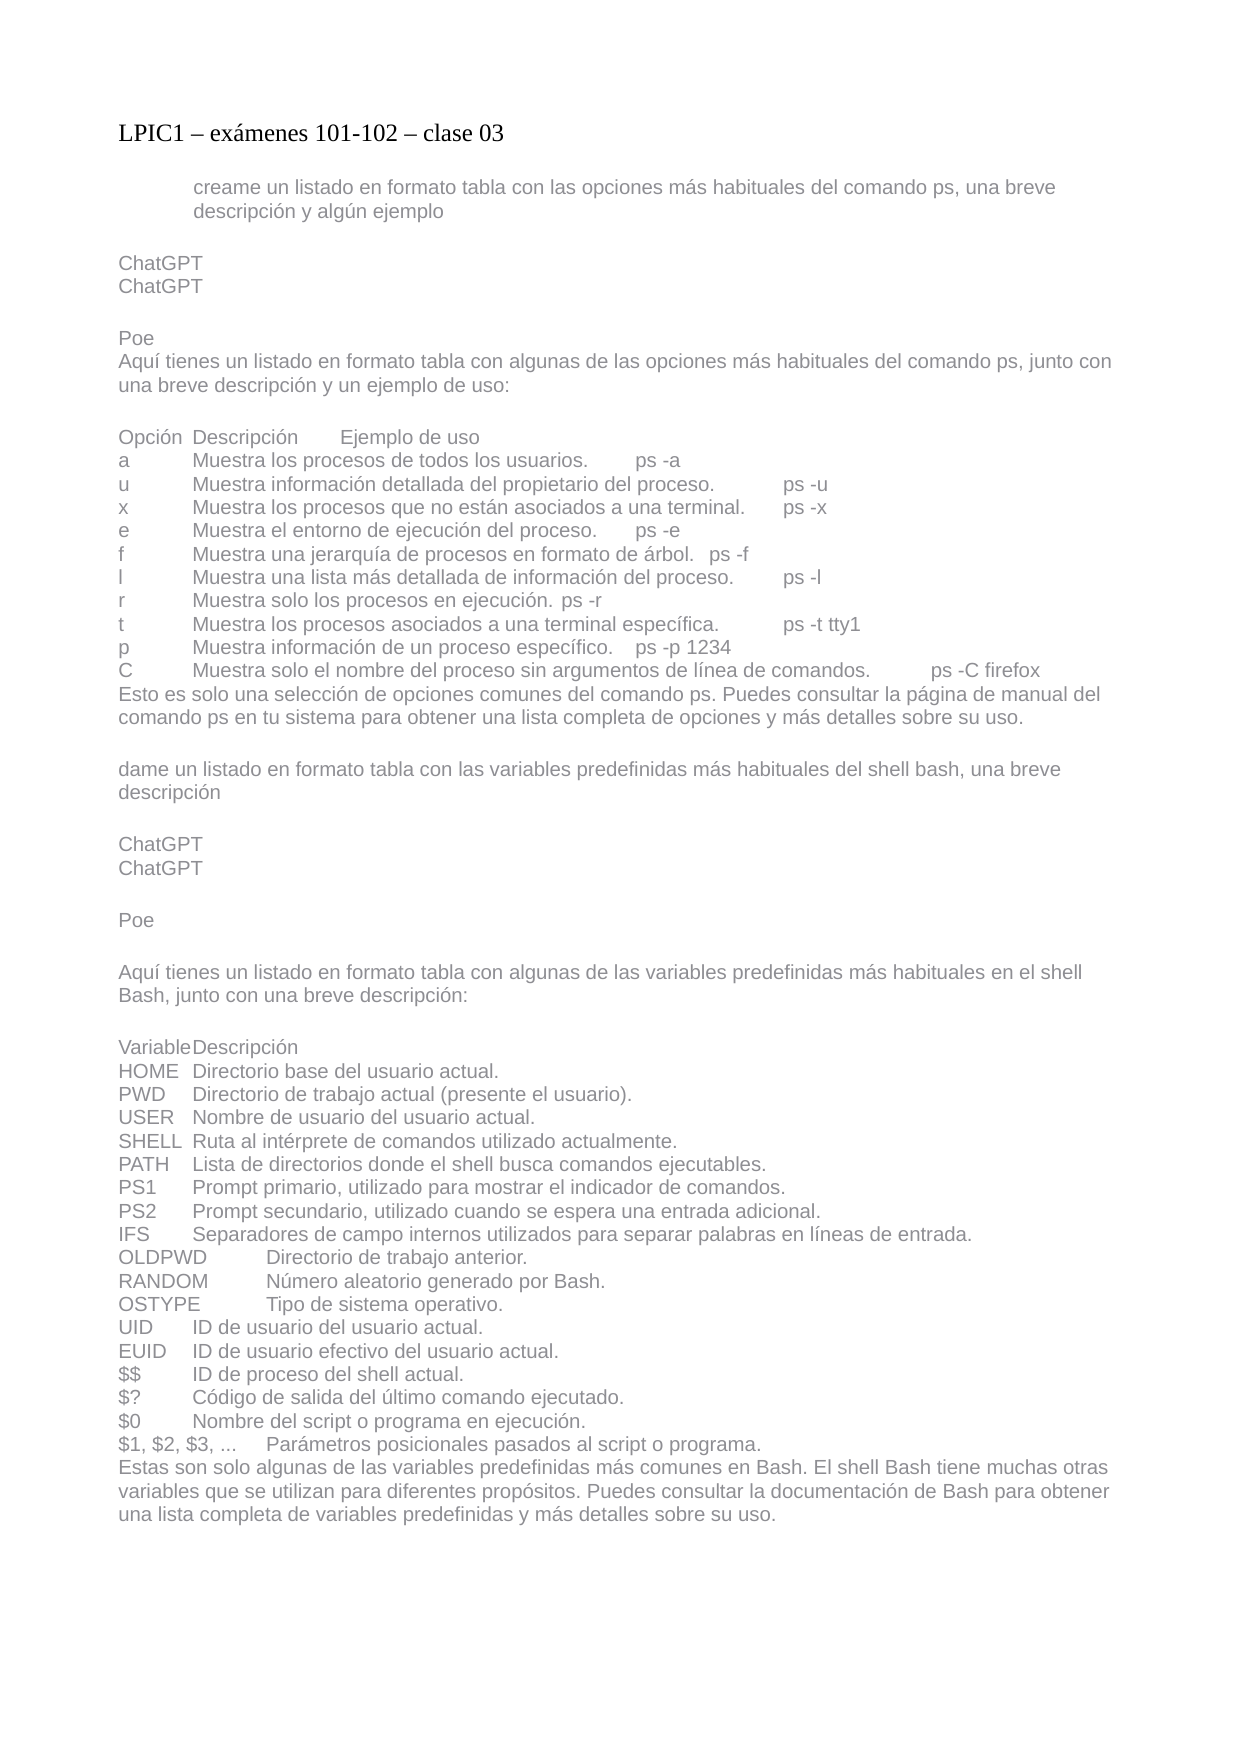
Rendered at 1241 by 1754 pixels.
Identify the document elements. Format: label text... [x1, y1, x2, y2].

text a Muestra los procesos de todos los usuarios. ps -a [118, 448, 1122, 472]
text Esto es solo una selección de opciones comunes del comando ps. Puedes consultar la página de manual del comando ps en tu sistema para obtener una lista completa de opciones y más detalles sobre su uso. [118, 682, 1122, 728]
text dame un listado en formato tabla con las variables predefinidas más habituales del shell bash, una breve descripción [118, 757, 1122, 804]
text $? Código de salida del último comando ejecutado. [118, 1386, 1122, 1409]
text UID ID de usuario del usuario actual. [118, 1316, 1122, 1339]
text $1, $2, $3, ... Parámetros posicionales pasados al script o programa. [118, 1432, 1122, 1456]
text EUID ID de usuario efectivo del usuario actual. [118, 1339, 1122, 1362]
text LPIC1 – exámenes 101-102 – clase 03 [118, 118, 1122, 147]
text PATH Lista de directorios donde el shell busca comandos ejecutables. [118, 1152, 1122, 1176]
list creame un listado en formato tabla con las opciones más habituales del comando ps, una breve descripción y algún ejemplo [156, 176, 1122, 222]
text e Muestra el entorno de ejecución del proceso. ps -e [118, 518, 1122, 542]
text $$ ID de proceso del shell actual. [118, 1362, 1122, 1386]
text l Muestra una lista más detallada de información del proceso. ps -l [118, 565, 1122, 588]
text ChatGPT [118, 856, 1122, 879]
text u Muestra información detallada del propietario del proceso. ps -u [118, 472, 1122, 495]
text Poe [118, 908, 1122, 931]
text ChatGPT [118, 274, 1122, 298]
text RANDOM Número aleatorio generado por Bash. [118, 1269, 1122, 1292]
text HOME Directorio base del usuario actual. [118, 1059, 1122, 1082]
text PS2 Prompt secundario, utilizado cuando se espera una entrada adicional. [118, 1199, 1122, 1222]
text OSTYPE Tipo de sistema operativo. [118, 1292, 1122, 1316]
text Aquí tienes un listado en formato tabla con algunas de las opciones más habituales del comando ps, junto con una breve descripción y un ejemplo de uso: [118, 350, 1122, 396]
text Variable Descripción [118, 1036, 1122, 1059]
text PS1 Prompt primario, utilizado para mostrar el indicador de comandos. [118, 1176, 1122, 1199]
text OLDPWD Directorio de trabajo anterior. [118, 1246, 1122, 1269]
text ChatGPT [118, 251, 1122, 274]
text p Muestra información de un proceso específico. ps -p 1234 [118, 635, 1122, 658]
text x Muestra los procesos que no están asociados a una terminal. ps -x [118, 495, 1122, 518]
text t Muestra los procesos asociados a una terminal específica. ps -t tty1 [118, 612, 1122, 635]
text f Muestra una jerarquía de procesos en formato de árbol. ps -f [118, 542, 1122, 565]
text Estas son solo algunas de las variables predefinidas más comunes en Bash. El shell Bash tiene muchas otras variables que se utilizan para diferentes propósitos. Puedes consultar la documentación de Bash para obtener una lista completa de variables predefinidas y más detalles sobre su uso. [118, 1456, 1122, 1526]
text Aquí tienes un listado en formato tabla con algunas de las variables predefinidas más habituales en el shell Bash, junto con una breve descripción: [118, 960, 1122, 1007]
text Opción Descripción Ejemplo de uso [118, 425, 1122, 448]
text r Muestra solo los procesos en ejecución. ps -r [118, 588, 1122, 612]
text PWD Directorio de trabajo actual (presente el usuario). [118, 1082, 1122, 1106]
text C Muestra solo el nombre del proceso sin argumentos de línea de comandos. ps -C firefox [118, 658, 1122, 682]
text Poe [118, 326, 1122, 350]
text IFS Separadores de campo internos utilizados para separar palabras en líneas de entrada. [118, 1222, 1122, 1246]
text ChatGPT [118, 833, 1122, 856]
text $0 Nombre del script o programa en ejecución. [118, 1409, 1122, 1432]
text USER Nombre de usuario del usuario actual. [118, 1106, 1122, 1129]
text SHELL Ruta al intérprete de comandos utilizado actualmente. [118, 1129, 1122, 1152]
